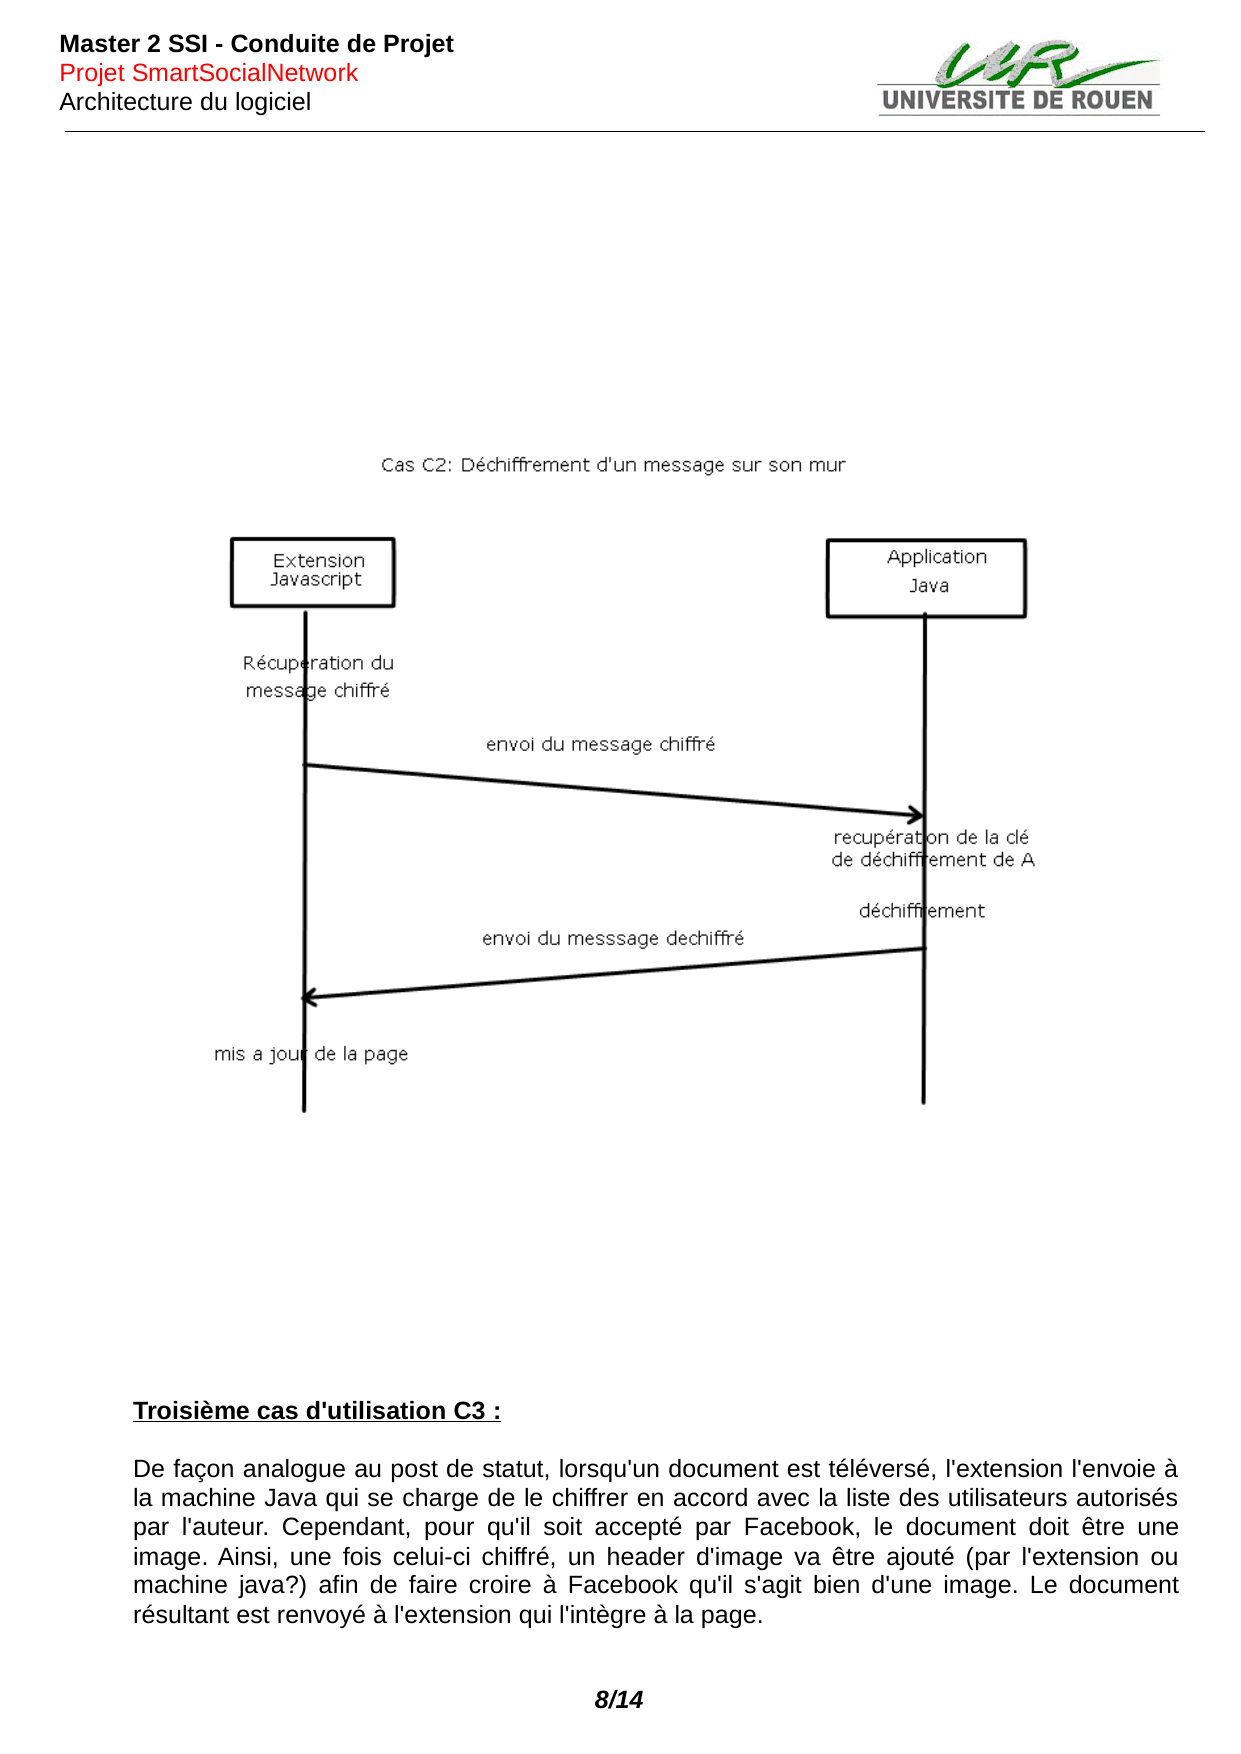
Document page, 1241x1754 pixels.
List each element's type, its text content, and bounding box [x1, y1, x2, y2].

picture [96, 406, 1145, 1193]
picture [872, 32, 1170, 118]
text Troisième cas d'utilisation C3 : [133, 1396, 1181, 1425]
text De façon analogue au post de statut, lorsqu'un document est téléversé, l'extension l'envoie à la machine Java qui se charge de le chiffrer en accord avec la liste des utilisateurs autorisés par l'auteur. Cependant, pour qu'il soit accepté par Facebook, le document doit être une image. Ainsi, une fois celui-ci chiffré, un header d'image va être ajouté (par l'extension ou machine java?) afin de faire croire à Facebook qu'il s'agit bien d'une image. Le document résultant est renvoyé à l'extension qui l'intègre à la page. [133, 1454, 1181, 1628]
